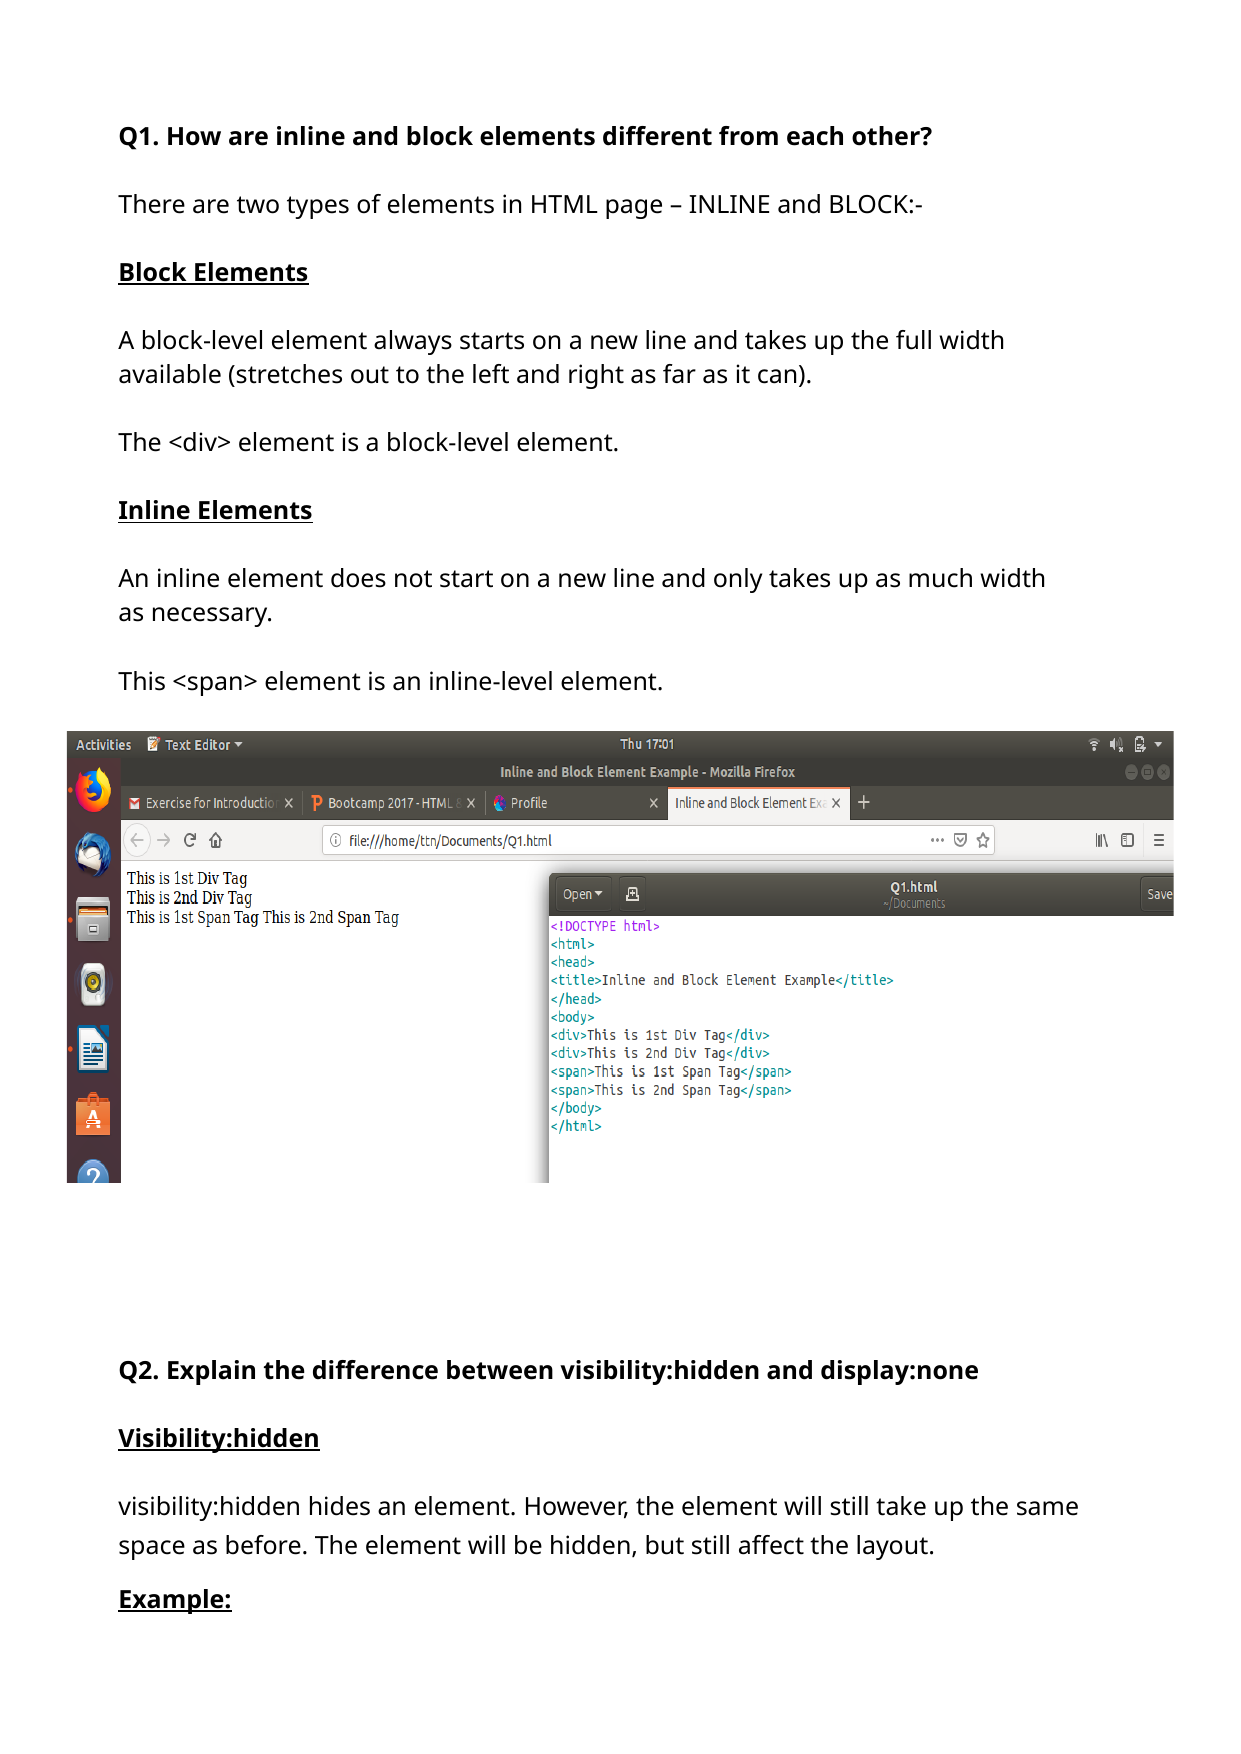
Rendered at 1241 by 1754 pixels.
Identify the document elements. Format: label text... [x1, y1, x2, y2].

text The <div> element is a block-level element. [118, 425, 1122, 459]
text Inline Elements [118, 493, 1122, 527]
picture [66, 731, 1174, 1183]
text available (stretches out to the left and right as far as it can). [118, 357, 1122, 391]
text Example: [118, 1582, 1122, 1616]
text visibility:hidden hides an element. However, the element will still take up the same space as before. The element will be hidden, but still affect the layout. [118, 1489, 1122, 1562]
text A block-level element always starts on a new line and takes up the full width [118, 322, 1122, 357]
text as necessary. [118, 595, 1122, 629]
text Visibility:hidden [118, 1421, 1122, 1454]
text An inline element does not start on a new line and only takes up as much width [118, 561, 1122, 595]
text Q2. Explain the difference between visibility:hidden and display:none [118, 1352, 1122, 1386]
text There are two types of elements in HTML page – INLINE and BLOCK:- [118, 186, 1122, 220]
text Q1. How are inline and block elements different from each other? [118, 118, 1122, 152]
text Block Elements [118, 254, 1122, 288]
text This <span> element is an inline-level element. [118, 663, 1122, 697]
